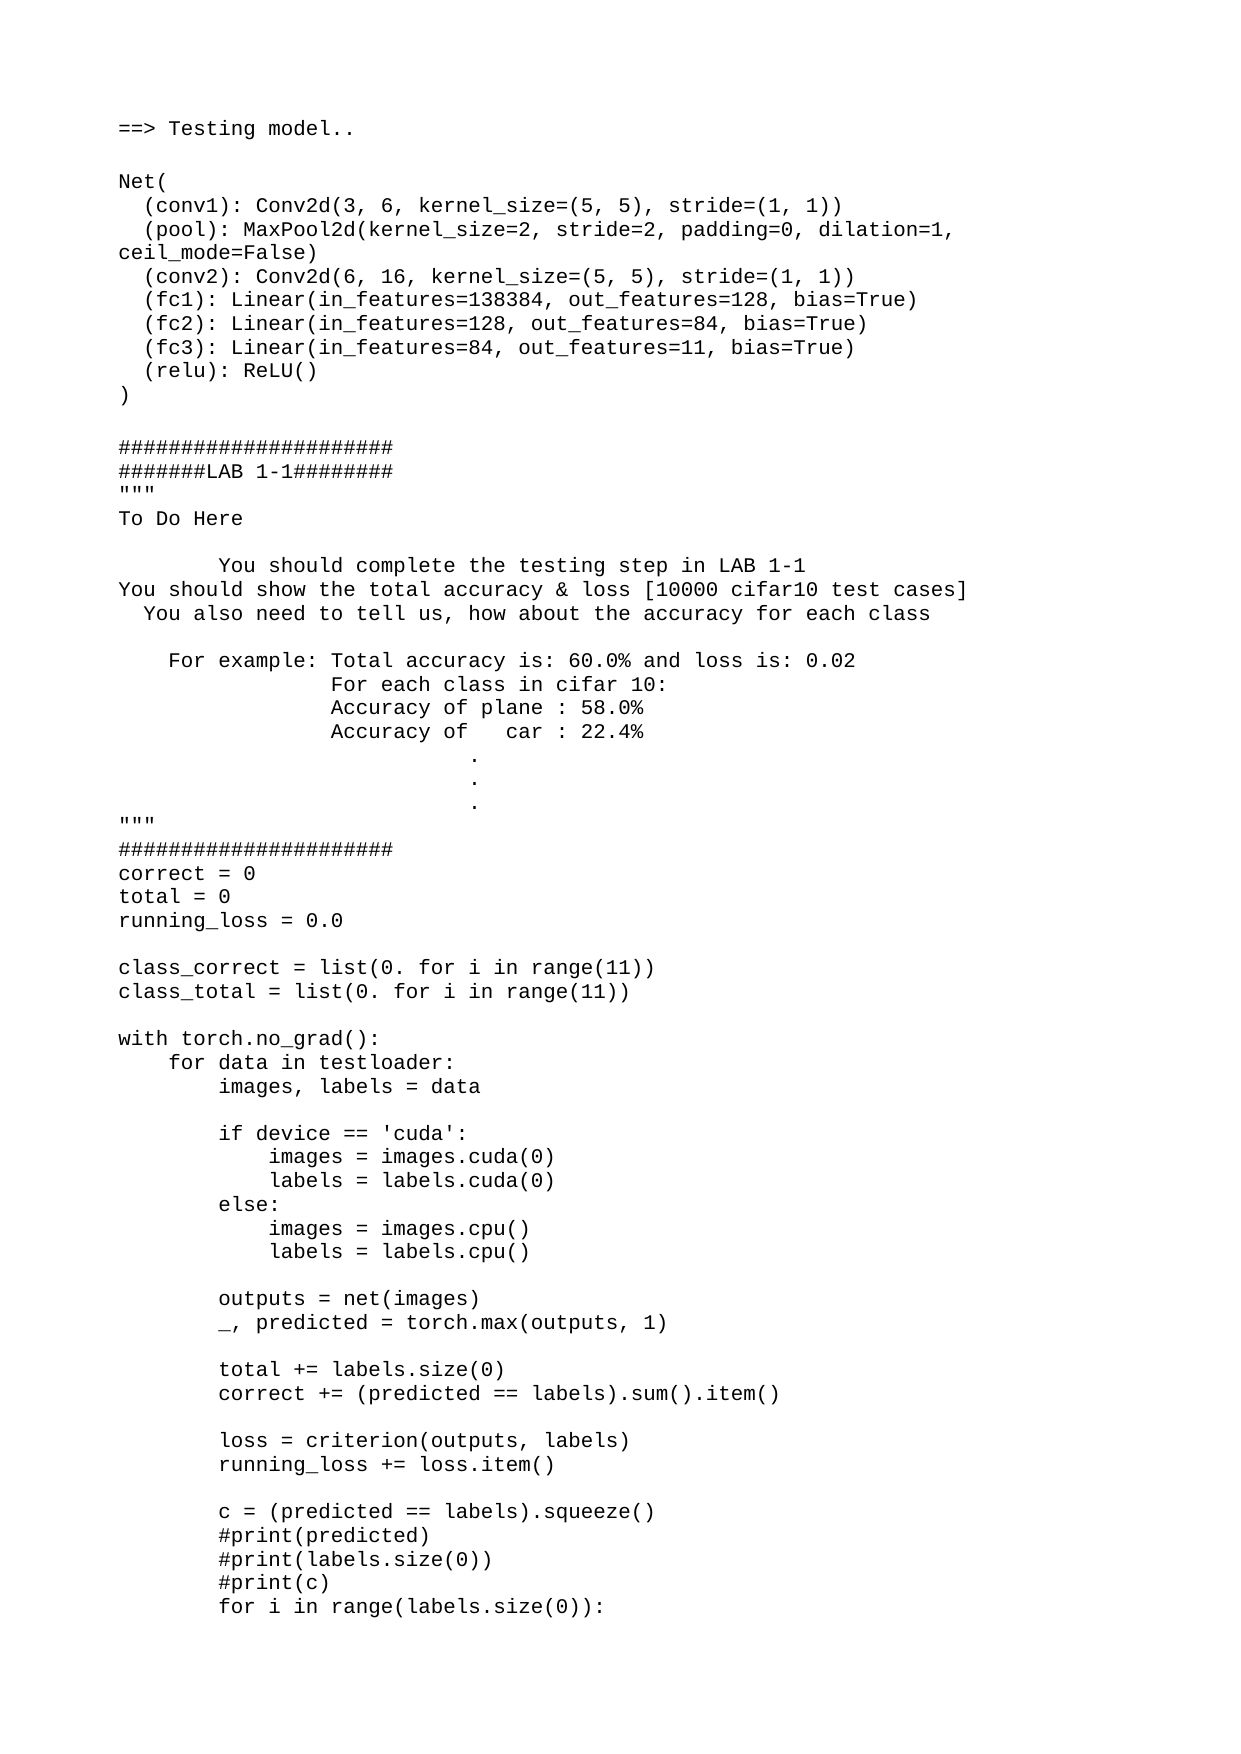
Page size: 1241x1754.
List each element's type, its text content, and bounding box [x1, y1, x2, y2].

text if device == 'cuda': [118, 1123, 1122, 1147]
text correct += (predicted == labels).sum().item() [118, 1383, 1122, 1407]
text ​ [118, 1005, 1122, 1028]
text ​ [118, 1099, 1122, 1123]
text labels = labels.cpu() [118, 1241, 1122, 1265]
text running_loss += loss.item() [118, 1454, 1122, 1478]
text Net( [118, 171, 1122, 195]
text . [118, 744, 1122, 768]
text else: [118, 1194, 1122, 1217]
text (fc2): Linear(in_features=128, out_features=84, bias=True) [118, 313, 1122, 337]
text for data in testloader: [118, 1052, 1122, 1076]
text (fc3): Linear(in_features=84, out_features=11, bias=True) [118, 337, 1122, 360]
text ​ [118, 532, 1122, 555]
text class_correct = list(0. for i in range(11)) [118, 957, 1122, 981]
text . [118, 768, 1122, 792]
text with torch.no_grad(): [118, 1028, 1122, 1052]
text ) [118, 384, 1122, 408]
text total += labels.size(0) [118, 1359, 1122, 1383]
text ​ [118, 934, 1122, 957]
text total = 0 [118, 886, 1122, 910]
text ​ [118, 1407, 1122, 1430]
text for i in range(labels.size(0)): [118, 1596, 1122, 1619]
text #print(predicted) [118, 1525, 1122, 1548]
text #print(labels.size(0)) [118, 1548, 1122, 1572]
text To Do Here [118, 508, 1122, 532]
text (fc1): Linear(in_features=138384, out_features=128, bias=True) [118, 289, 1122, 313]
text #print(c) [118, 1572, 1122, 1596]
text running_loss = 0.0 [118, 910, 1122, 934]
text class_total = list(0. for i in range(11)) [118, 981, 1122, 1005]
text c = (predicted == labels).squeeze() [118, 1501, 1122, 1525]
text (pool): MaxPool2d(kernel_size=2, stride=2, padding=0, dilation=1, ceil_mode=False) [118, 218, 1122, 266]
text . [118, 792, 1122, 816]
text images = images.cpu() [118, 1217, 1122, 1241]
text (conv2): Conv2d(6, 16, kernel_size=(5, 5), stride=(1, 1)) [118, 266, 1122, 289]
text """ [118, 484, 1122, 508]
text You should show the total accuracy & loss [10000 cifar10 test cases] [118, 579, 1122, 603]
text """ [118, 816, 1122, 839]
text Accuracy of plane : 58.0% [118, 697, 1122, 721]
text (conv1): Conv2d(3, 6, kernel_size=(5, 5), stride=(1, 1)) [118, 195, 1122, 218]
text correct = 0 [118, 863, 1122, 886]
text #######LAB 1-1######## [118, 461, 1122, 484]
text loss = criterion(outputs, labels) [118, 1430, 1122, 1454]
text You should complete the testing step in LAB 1-1 [118, 555, 1122, 579]
text ###################### [118, 839, 1122, 863]
text Accuracy of car : 22.4% [118, 721, 1122, 744]
text outputs = net(images) [118, 1288, 1122, 1312]
text _, predicted = torch.max(outputs, 1) [118, 1312, 1122, 1336]
text ==> Testing model.. [118, 118, 1122, 142]
text For each class in cifar 10: [118, 674, 1122, 697]
text labels = labels.cuda(0) [118, 1170, 1122, 1194]
text You also need to tell us, how about the accuracy for each class [118, 603, 1122, 626]
text ###################### [118, 437, 1122, 461]
text For example: Total accuracy is: 60.0% and loss is: 0.02 [118, 650, 1122, 674]
text images, labels = data [118, 1076, 1122, 1099]
text ​ [118, 1478, 1122, 1501]
text (relu): ReLU() [118, 360, 1122, 384]
text images = images.cuda(0) [118, 1147, 1122, 1170]
